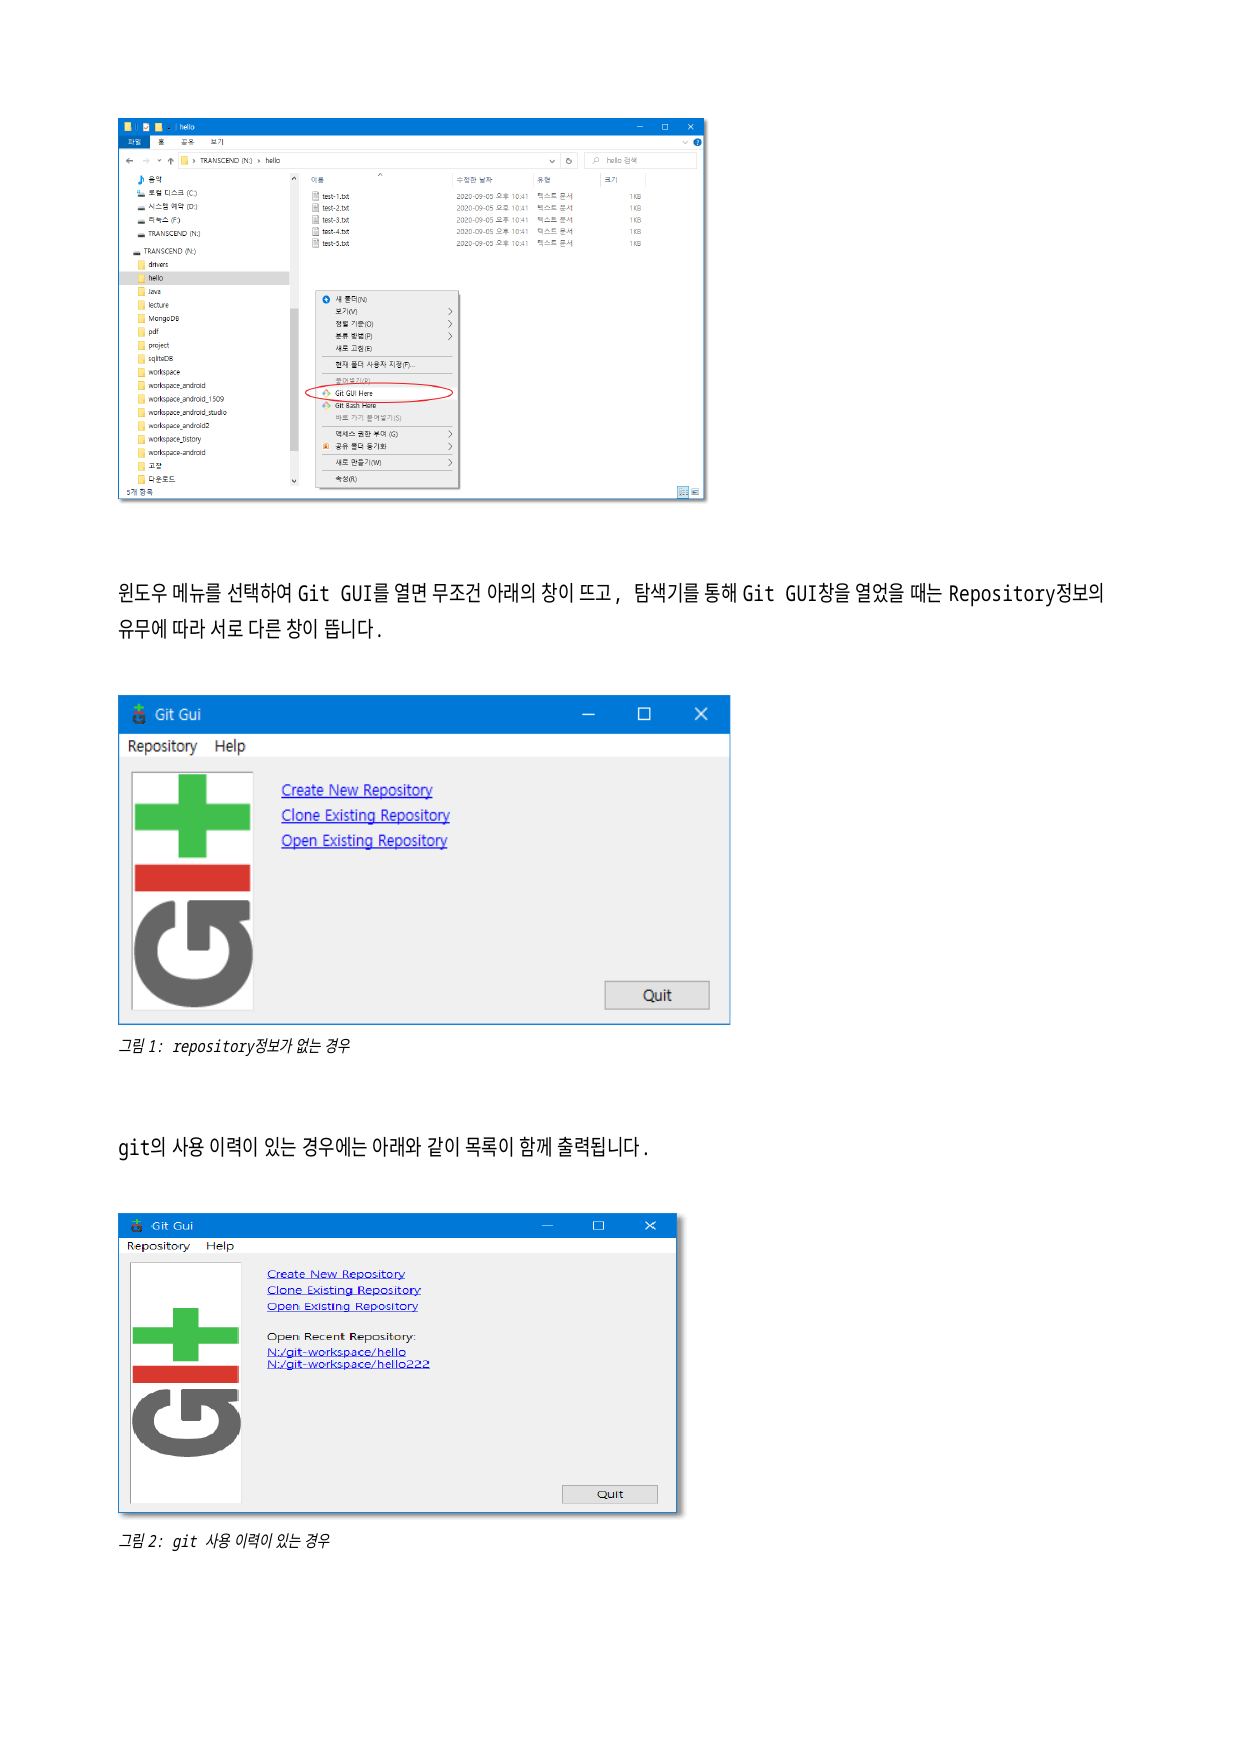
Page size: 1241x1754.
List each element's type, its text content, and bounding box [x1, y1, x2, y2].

picture [118, 1213, 688, 1520]
text 그림 1: repository정보가 없는 경우 [118, 1025, 731, 1057]
text 윈도우 메뉴를 선택하여 Git GUI를 열면 무조건 아래의 창이 뜨고, 탐색기를 통해 Git GUI창을 열었을 때는 Repository정보의 유무에 따라 서로 다른 창이 뜹니다. [118, 576, 1122, 644]
picture [118, 118, 709, 504]
text git의 사용 이력이 있는 경우에는 아래와 같이 목록이 함께 출력됩니다. [118, 1130, 1122, 1162]
picture [118, 695, 731, 1025]
text 그림 2: git 사용 이력이 있는 경우 [118, 1520, 687, 1552]
